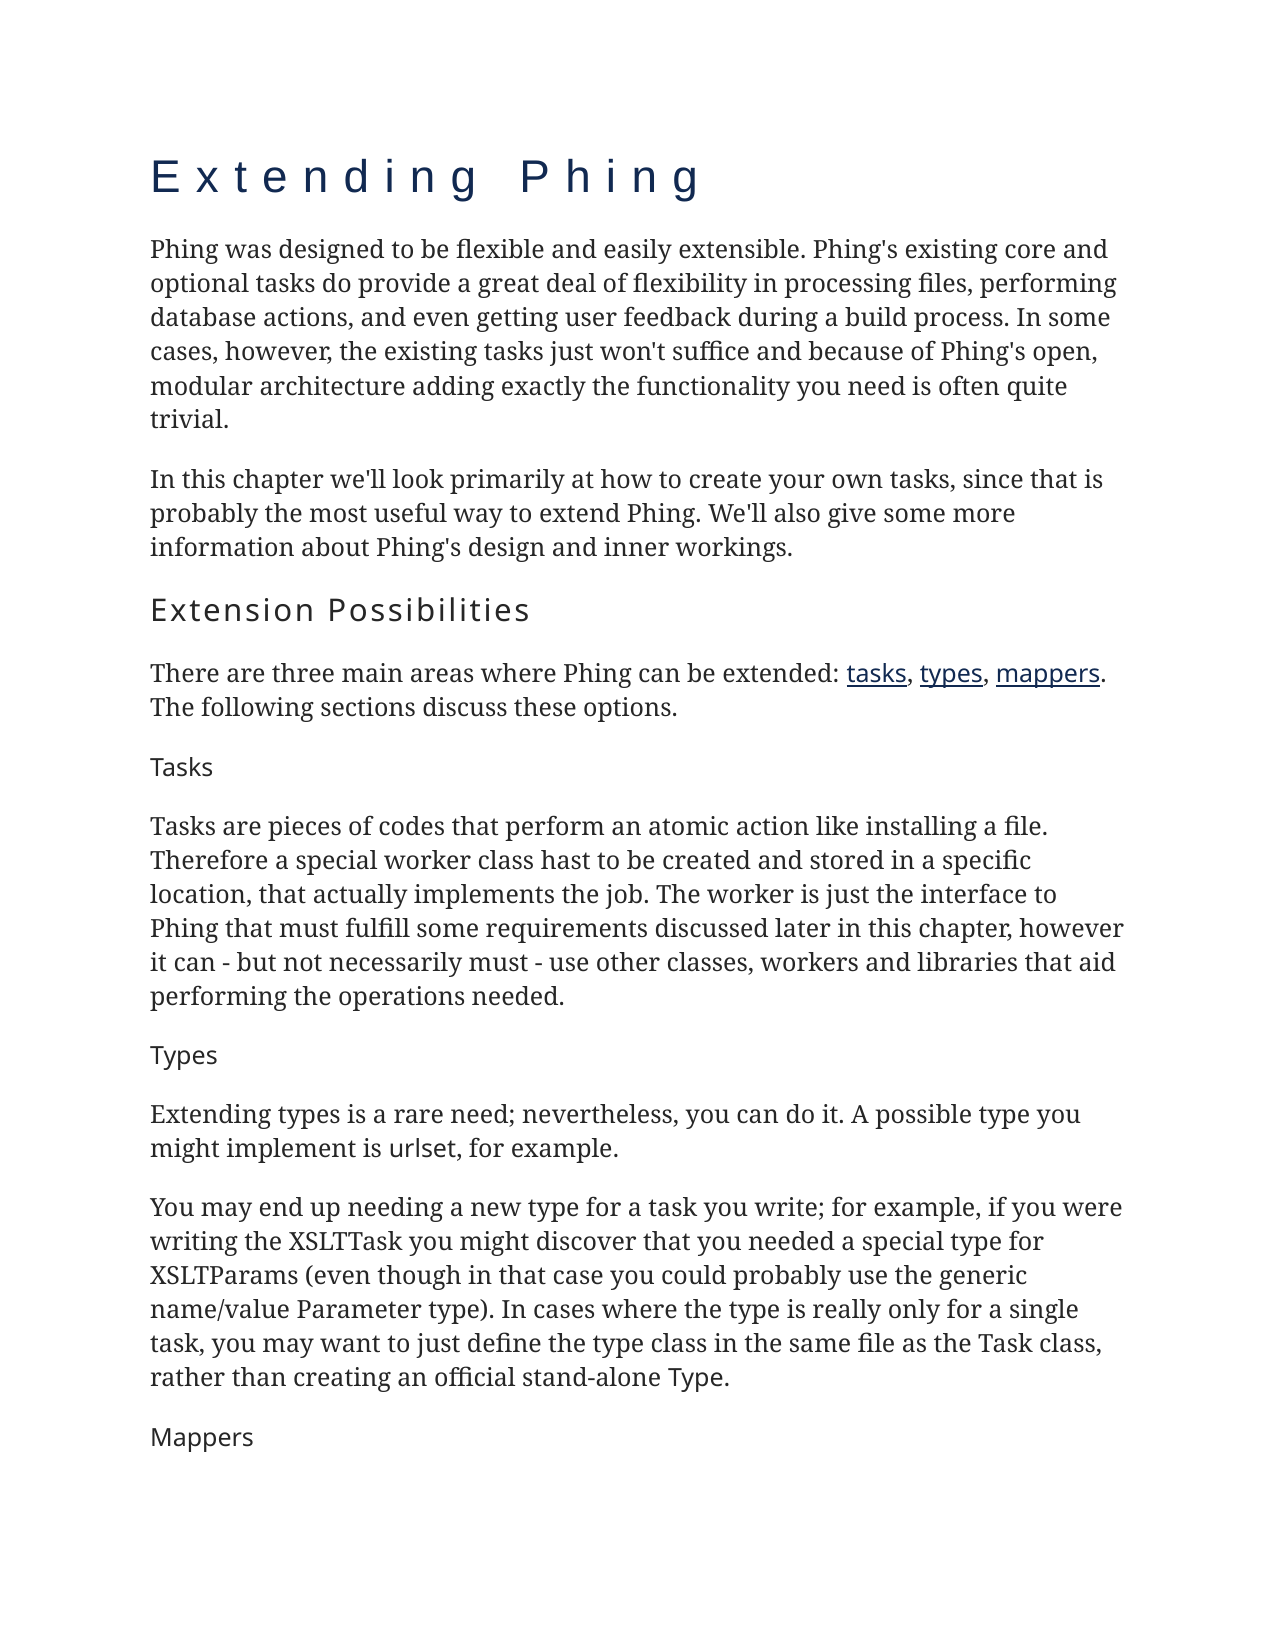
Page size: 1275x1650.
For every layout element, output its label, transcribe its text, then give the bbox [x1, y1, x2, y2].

text You may end up needing a new type for a task you write; for example, if you were writing the XSLTTask you might discover that you needed a special type for XSLTParams (even though in that case you could probably use the generic name/value Parameter type). In cases where the type is really only for a single task, you may want to just define the type class in the same file as the Task class, rather than creating an official stand-alone Type. [150, 1190, 1125, 1394]
text Phing was designed to be flexible and easily extensible. Phing's existing core and optional tasks do provide a great deal of flexibility in processing files, performing database actions, and even getting user feedback during a build process. In some cases, however, the existing tasks just won't suffice and because of Phing's open, modular architecture adding exactly the functionality you need is often quite trivial. [150, 232, 1125, 436]
text Extending Phing [150, 150, 1125, 203]
text Extension Possibilities [150, 588, 1125, 631]
text Types [150, 1038, 1125, 1072]
text In this chapter we'll look primarily at how to create your own tasks, since that is probably the most useful way to extend Phing. We'll also give some more information about Phing's design and inner workings. [150, 461, 1125, 563]
text Tasks [150, 749, 1125, 783]
text Tasks are pieces of codes that perform an atomic action like installing a file. Therefore a special worker class hast to be created and stored in a specific location, that actually implements the job. The worker is just the interface to Phing that must fulfill some requirements discussed later in this chapter, however it can - but not necessarily must - use other classes, workers and libraries that aid performing the operations needed. [150, 808, 1125, 1013]
text Extending types is a rare need; nevertheless, you can do it. A possible type you might implement is urlset, for example. [150, 1097, 1125, 1165]
text Mappers [150, 1419, 1125, 1453]
text There are three main areas where Phing can be extended: tasks, types, mappers. The following sections discuss these options. [150, 656, 1125, 724]
